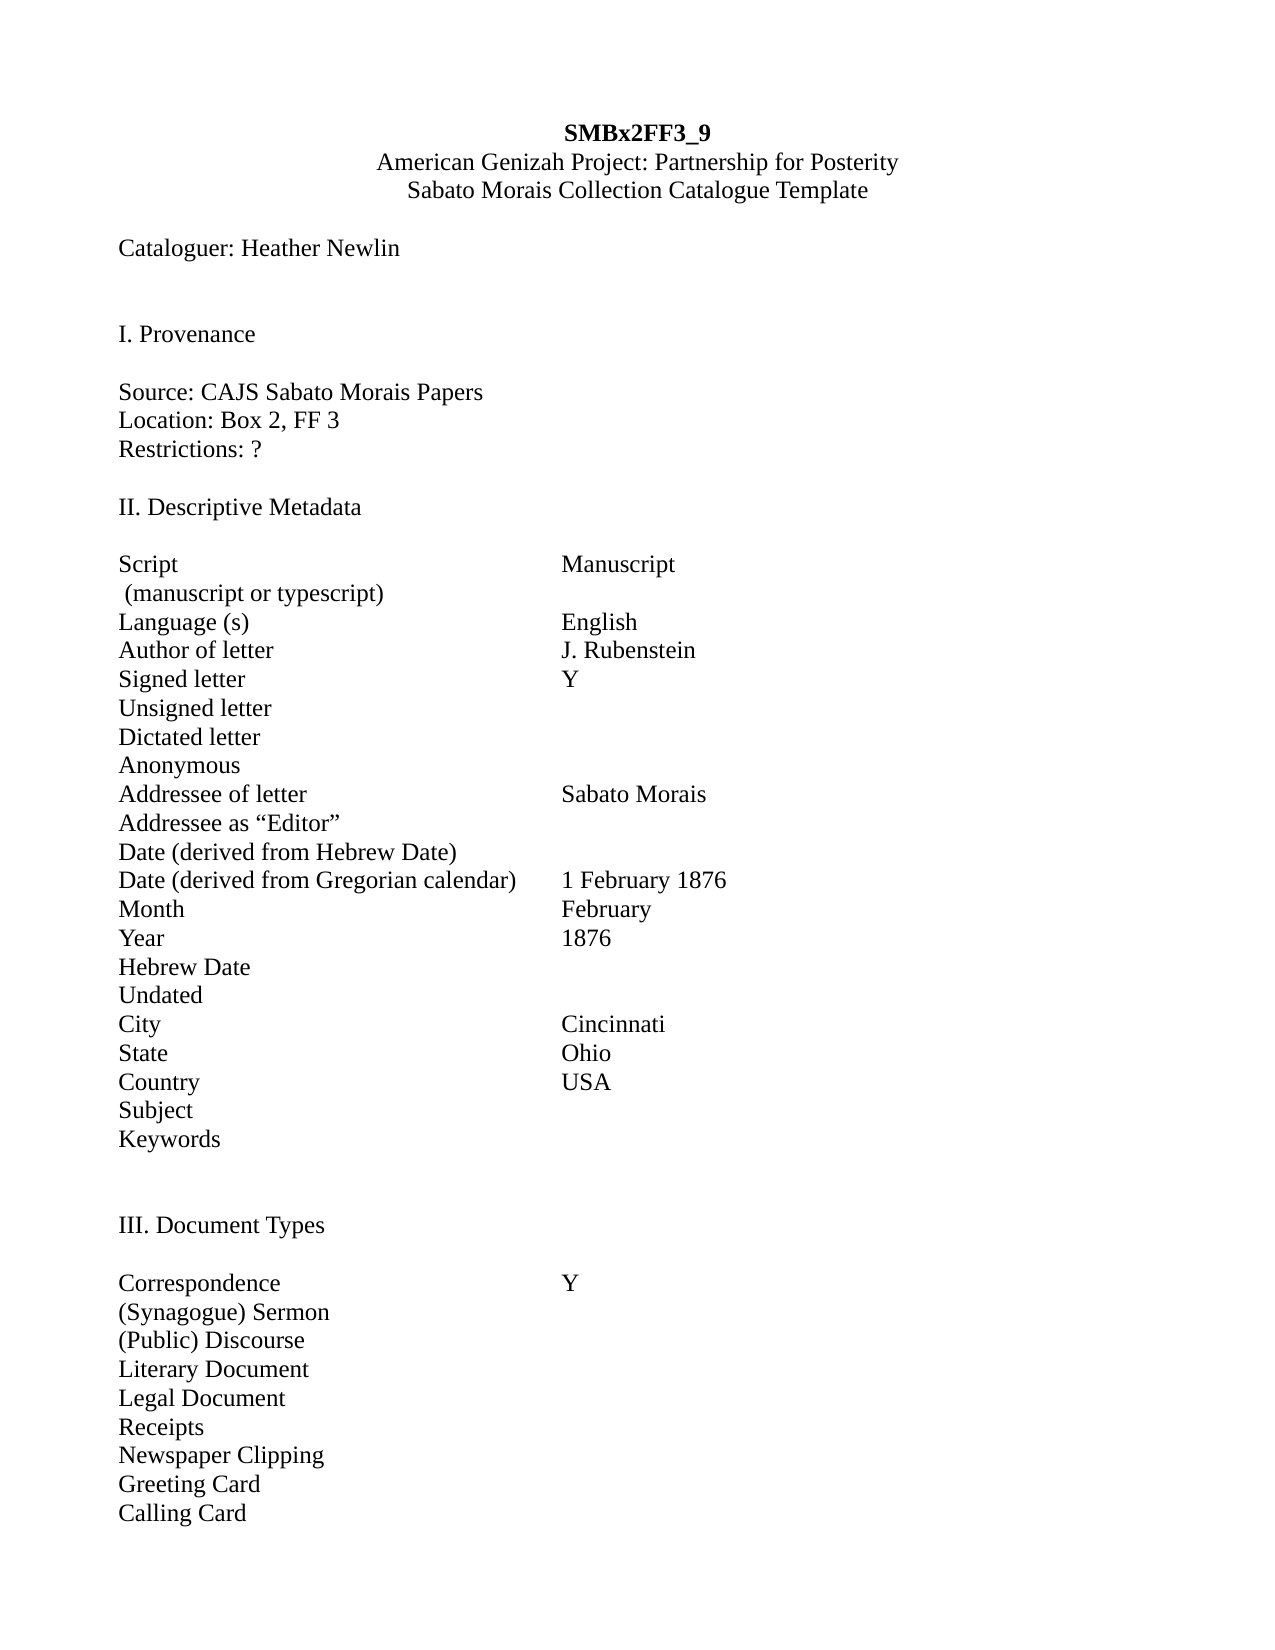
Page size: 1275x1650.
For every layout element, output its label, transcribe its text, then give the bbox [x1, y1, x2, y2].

text Cataloguer: Heather Newlin [118, 233, 1157, 262]
text State Ohio [118, 1038, 1157, 1067]
text Date (derived from Hebrew Date) [118, 837, 1157, 866]
text Correspondence Y [118, 1268, 1157, 1297]
text Addressee of letter Sabato Morais [118, 779, 1157, 808]
text (Synagogue) Sermon [118, 1297, 1157, 1326]
text Month February [118, 894, 1157, 923]
text Hebrew Date [118, 952, 1157, 981]
text Literary Document [118, 1354, 1157, 1383]
text Country USA [118, 1067, 1157, 1096]
text American Genizah Project: Partnership for Posterity [118, 147, 1157, 176]
text Author of letter J. Rubenstein [118, 636, 1157, 664]
text City Cincinnati [118, 1009, 1157, 1038]
text Dictated letter [118, 722, 1157, 751]
text (Public) Discourse [118, 1326, 1157, 1354]
text Legal Document [118, 1383, 1157, 1412]
text Subject [118, 1096, 1157, 1124]
text Source: CAJS Sabato Morais Papers [118, 377, 1157, 406]
text Anonymous [118, 751, 1157, 779]
text Unsigned letter [118, 693, 1157, 722]
text Date (derived from Gregorian calendar) 1 February 1876 [118, 866, 1157, 894]
text Greeting Card [118, 1469, 1157, 1498]
text Restrictions: ? [118, 434, 1157, 463]
text II. Descriptive Metadata [118, 492, 1157, 521]
text Undated [118, 981, 1157, 1009]
text Sabato Morais Collection Catalogue Template [118, 176, 1157, 204]
text Keywords [118, 1124, 1157, 1153]
text Script Manuscript [118, 549, 1157, 578]
text (manuscript or typescript) [118, 578, 1157, 607]
text SMBx2FF3_9 [118, 118, 1157, 147]
text Signed letter Y [118, 664, 1157, 693]
text Calling Card [118, 1498, 1157, 1527]
text III. Document Types [118, 1211, 1157, 1239]
text Newspaper Clipping [118, 1441, 1157, 1469]
text I. Provenance [118, 319, 1157, 348]
text Addressee as “Editor” [118, 808, 1157, 837]
text Location: Box 2, FF 3 [118, 406, 1157, 434]
text Year 1876 [118, 923, 1157, 952]
text Receipts [118, 1412, 1157, 1441]
text Language (s) English [118, 607, 1157, 636]
